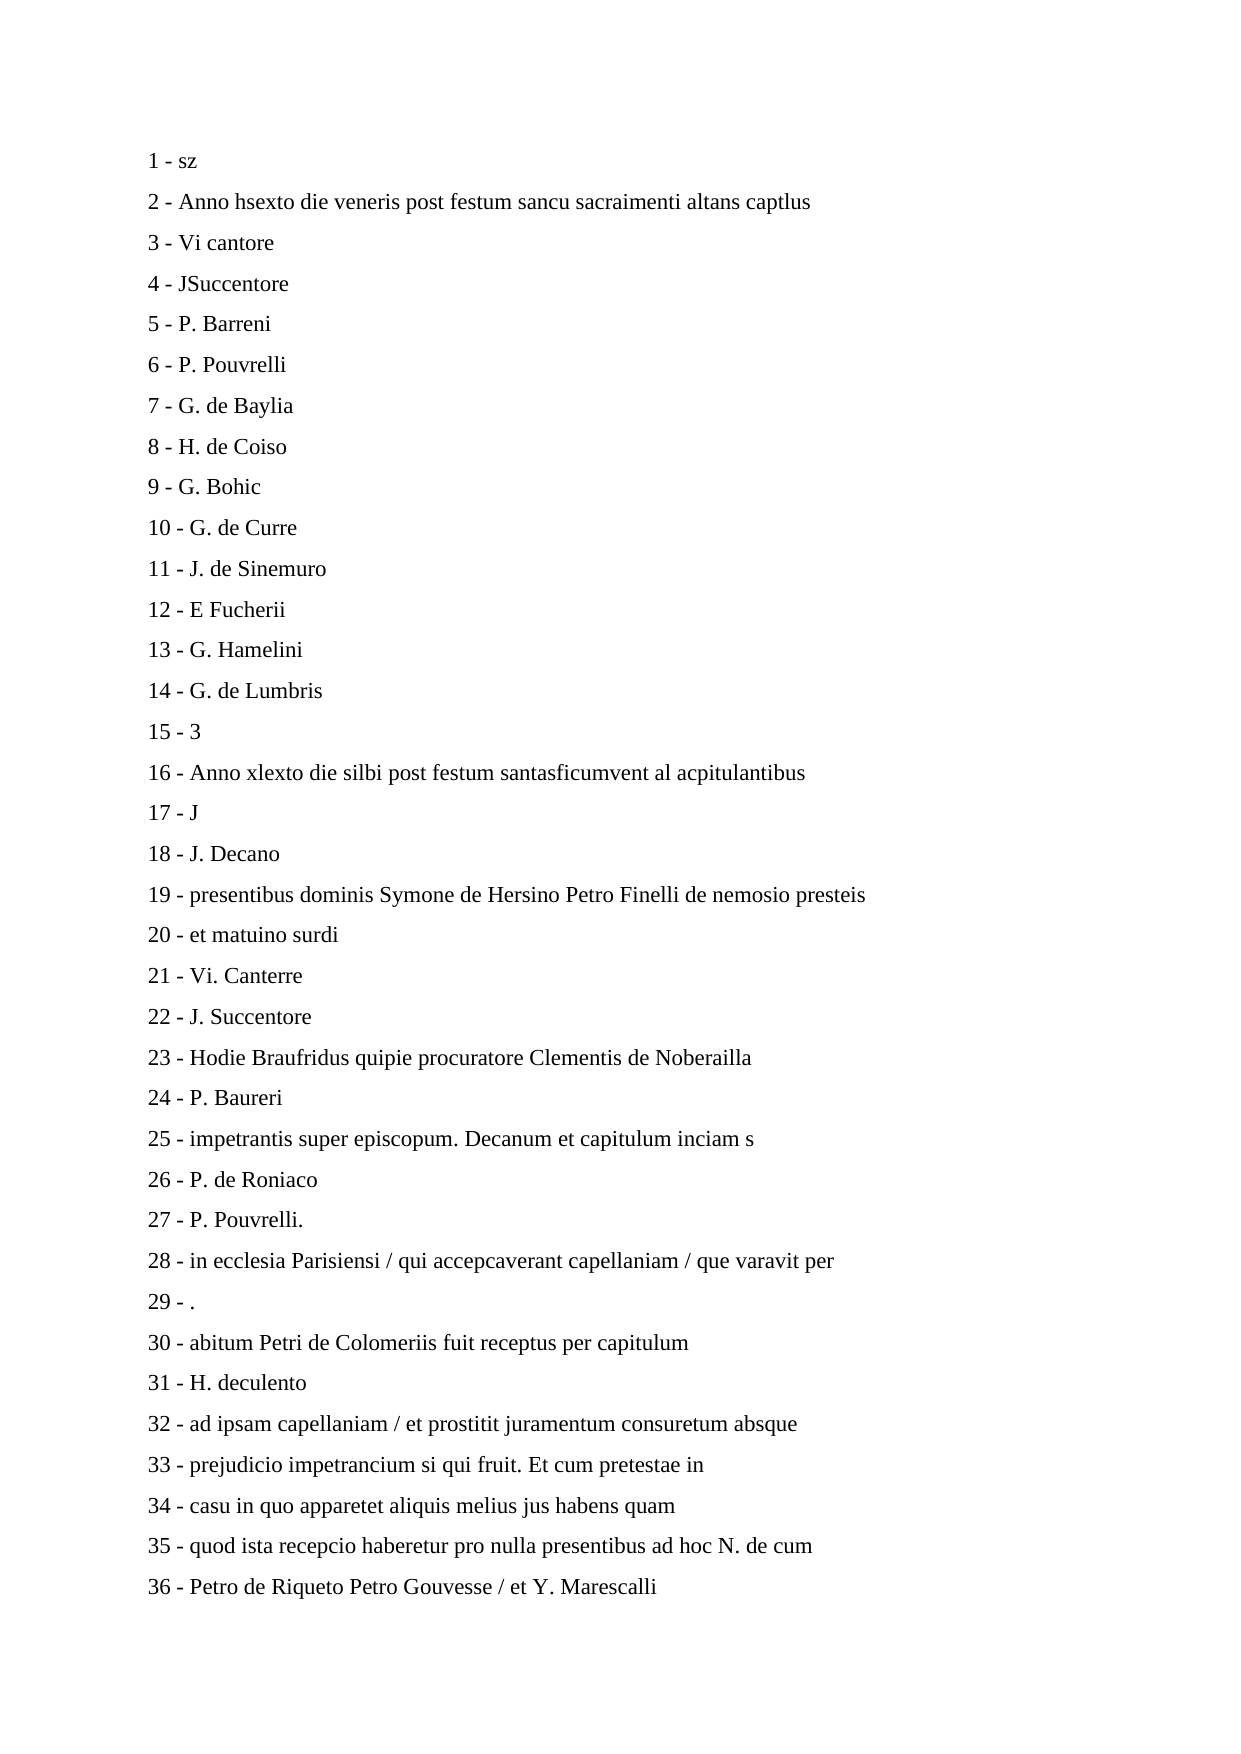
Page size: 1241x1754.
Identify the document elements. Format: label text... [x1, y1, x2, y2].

text 15 - 3 [148, 718, 1093, 744]
text 34 - casu in quo apparetet aliquis melius jus habens quam [148, 1492, 1093, 1518]
text 16 - Anno xlexto die silbi post festum santasficumvent al acpitulantibus [148, 758, 1093, 785]
text 19 - presentibus dominis Symone de Hersino Petro Finelli de nemosio presteis [148, 881, 1093, 907]
text 20 - et matuino surdi [148, 921, 1093, 948]
text 3 - Vi cantore [148, 229, 1093, 255]
text 9 - G. Bohic [148, 473, 1093, 500]
text 21 - Vi. Canterre [148, 962, 1093, 988]
text 33 - prejudicio impetrancium si qui fruit. Et cum pretestae in [148, 1451, 1093, 1477]
text 10 - G. de Curre [148, 514, 1093, 541]
text 25 - impetrantis super episcopum. Decanum et capitulum inciam s [148, 1125, 1093, 1151]
text 2 - Anno hsexto die veneris post festum sancu sacraimenti altans captlus [148, 188, 1093, 215]
text 36 - Petro de Riqueto Petro Gouvesse / et Y. Marescalli [148, 1573, 1093, 1599]
text 6 - P. Pouvrelli [148, 351, 1093, 378]
text 1 - sz [148, 148, 1093, 174]
text 7 - G. de Baylia [148, 392, 1093, 418]
text 13 - G. Hamelini [148, 636, 1093, 663]
text 5 - P. Barreni [148, 311, 1093, 337]
text 27 - P. Pouvrelli. [148, 1207, 1093, 1233]
text 35 - quod ista recepcio haberetur pro nulla presentibus ad hoc N. de cum [148, 1532, 1093, 1559]
text 30 - abitum Petri de Colomeriis fuit receptus per capitulum [148, 1329, 1093, 1355]
text 18 - J. Decano [148, 840, 1093, 866]
text 17 - J [148, 799, 1093, 826]
text 11 - J. de Sinemuro [148, 555, 1093, 581]
text 22 - J. Succentore [148, 1003, 1093, 1029]
text 14 - G. de Lumbris [148, 677, 1093, 703]
text 12 - E Fucherii [148, 596, 1093, 622]
text 23 - Hodie Braufridus quipie procuratore Clementis de Noberailla [148, 1044, 1093, 1070]
text 28 - in ecclesia Parisiensi / qui accepcaverant capellaniam / que varavit per [148, 1247, 1093, 1274]
text 26 - P. de Roniaco [148, 1166, 1093, 1192]
text 31 - H. deculento [148, 1369, 1093, 1396]
text 29 - . [148, 1288, 1093, 1314]
text 24 - P. Baureri [148, 1084, 1093, 1111]
text 4 - JSuccentore [148, 270, 1093, 296]
text 32 - ad ipsam capellaniam / et prostitit juramentum consuretum absque [148, 1410, 1093, 1437]
text 8 - H. de Coiso [148, 433, 1093, 459]
